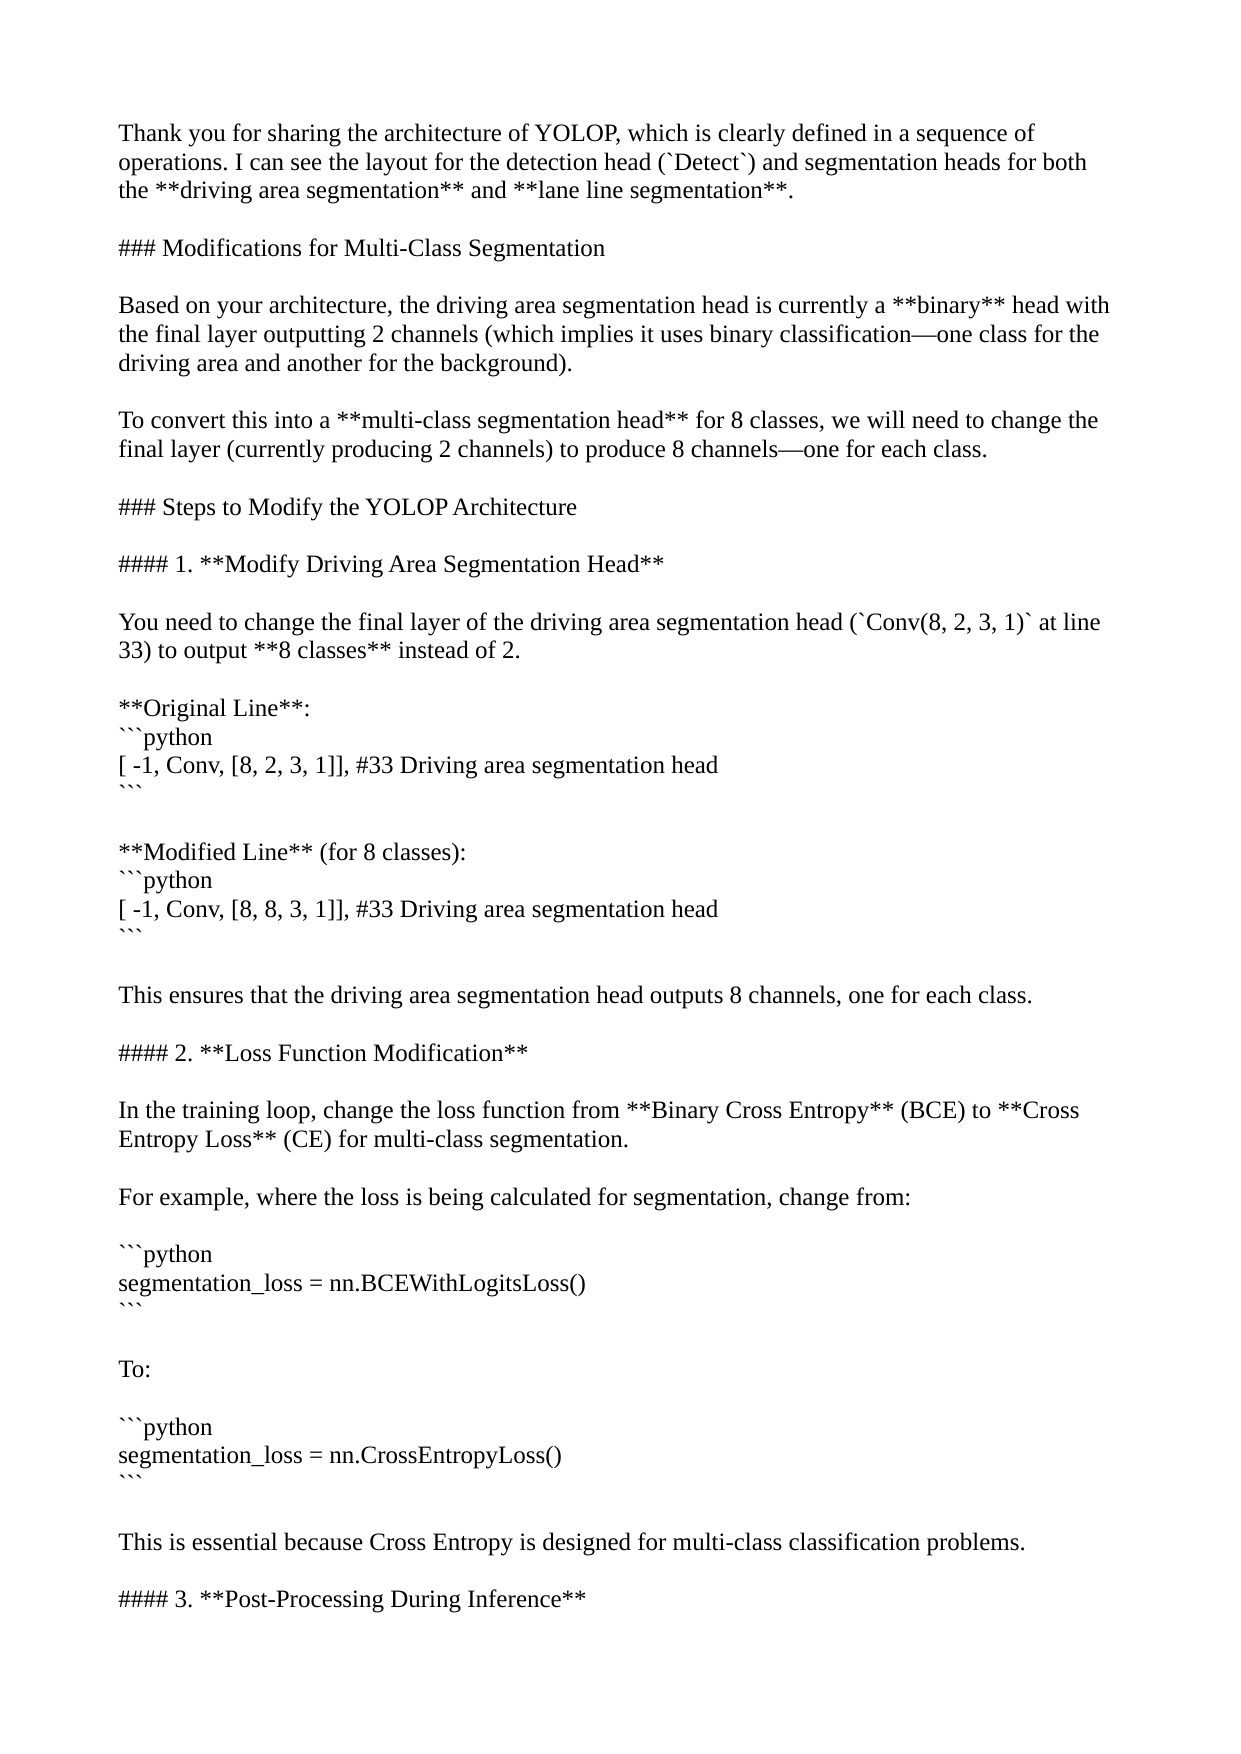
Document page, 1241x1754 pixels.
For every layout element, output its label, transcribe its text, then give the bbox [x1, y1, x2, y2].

text ``` [118, 1469, 1122, 1498]
text #### 3. **Post-Processing During Inference** [118, 1584, 1122, 1613]
text ### Modifications for Multi-Class Segmentation [118, 233, 1122, 262]
text This is essential because Cross Entropy is designed for multi-class classification problems. [118, 1527, 1122, 1556]
text [ -1, Conv, [8, 8, 3, 1]], #33 Driving area segmentation head [118, 894, 1122, 923]
text To convert this into a **multi-class segmentation head** for 8 classes, we will need to change the final layer (currently producing 2 channels) to produce 8 channels—one for each class. [118, 406, 1122, 463]
text **Original Line**: [118, 693, 1122, 722]
text ```python [118, 1412, 1122, 1441]
text To: [118, 1354, 1122, 1383]
text ``` [118, 923, 1122, 952]
text Thank you for sharing the architecture of YOLOP, which is clearly defined in a sequence of operations. I can see the layout for the detection head (`Detect`) and segmentation heads for both the **driving area segmentation** and **lane line segmentation**. [118, 118, 1122, 204]
text ```python [118, 722, 1122, 751]
text For example, where the loss is being calculated for segmentation, change from: [118, 1182, 1122, 1211]
text segmentation_loss = nn.CrossEntropyLoss() [118, 1441, 1122, 1469]
text [ -1, Conv, [8, 2, 3, 1]], #33 Driving area segmentation head [118, 751, 1122, 779]
text ```python [118, 866, 1122, 894]
text This ensures that the driving area segmentation head outputs 8 channels, one for each class. [118, 981, 1122, 1009]
text **Modified Line** (for 8 classes): [118, 837, 1122, 866]
text #### 2. **Loss Function Modification** [118, 1038, 1122, 1067]
text In the training loop, change the loss function from **Binary Cross Entropy** (BCE) to **Cross Entropy Loss** (CE) for multi-class segmentation. [118, 1096, 1122, 1153]
text ``` [118, 779, 1122, 808]
text You need to change the final layer of the driving area segmentation head (`Conv(8, 2, 3, 1)` at line 33) to output **8 classes** instead of 2. [118, 607, 1122, 664]
text ``` [118, 1297, 1122, 1326]
text ### Steps to Modify the YOLOP Architecture [118, 492, 1122, 521]
text segmentation_loss = nn.BCEWithLogitsLoss() [118, 1268, 1122, 1297]
text ```python [118, 1239, 1122, 1268]
text Based on your architecture, the driving area segmentation head is currently a **binary** head with the final layer outputting 2 channels (which implies it uses binary classification—one class for the driving area and another for the background). [118, 291, 1122, 377]
text #### 1. **Modify Driving Area Segmentation Head** [118, 549, 1122, 578]
